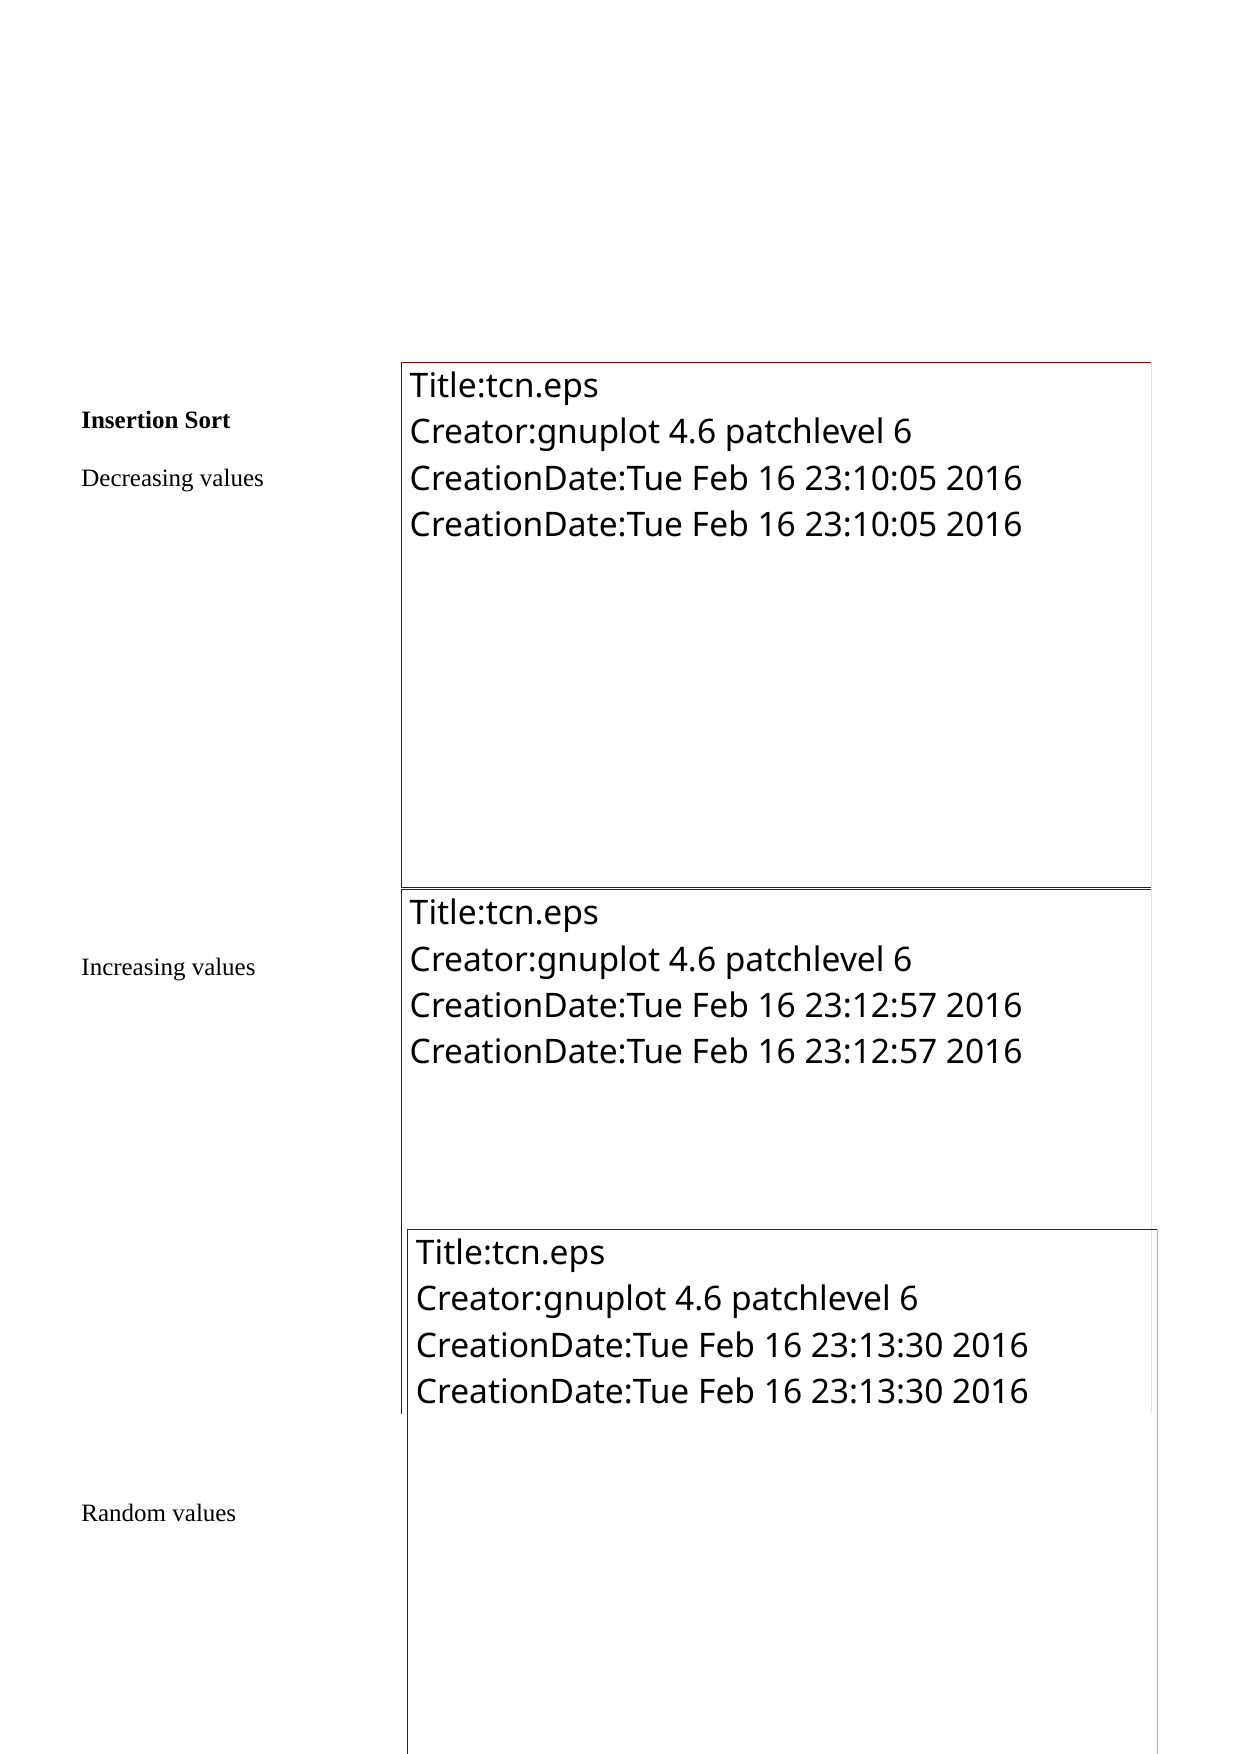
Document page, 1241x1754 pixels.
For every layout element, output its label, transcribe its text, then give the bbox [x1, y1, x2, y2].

text Increasing values [1152, 952, 1187, 981]
text Insertion Sort [1152, 406, 1187, 434]
text [1158, 1498, 1187, 1527]
text Insertion Sort [402, 406, 1151, 434]
text Insertion Sort [81, 406, 401, 434]
text Increasing values [81, 952, 401, 981]
text Random values [81, 1498, 407, 1527]
text Decreasing values [81, 463, 401, 492]
text Increasing values [402, 952, 1151, 981]
text [408, 1498, 1157, 1527]
text Decreasing values [402, 463, 1151, 492]
text Decreasing values [1152, 463, 1187, 492]
